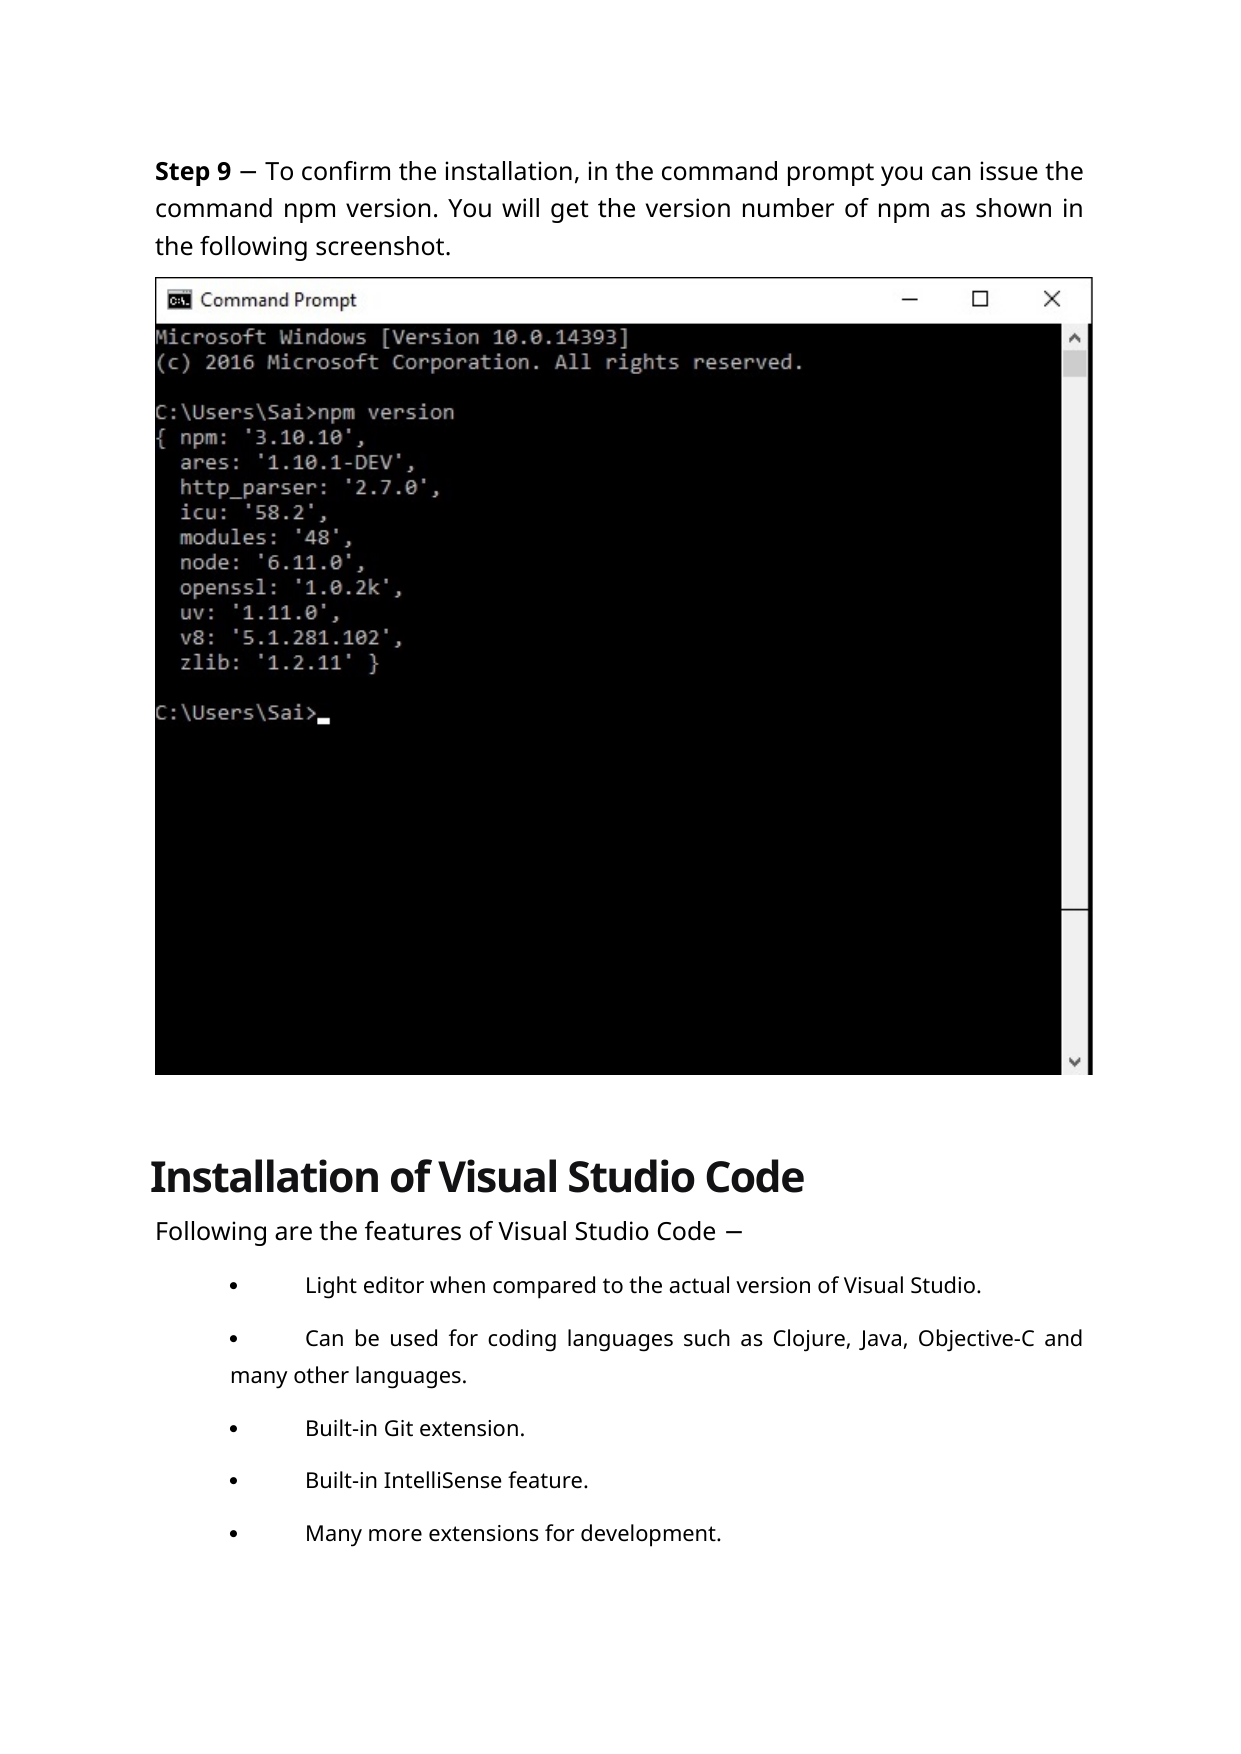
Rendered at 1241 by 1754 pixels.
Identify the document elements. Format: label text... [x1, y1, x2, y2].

list Built-in Git extension. [230, 1405, 1085, 1443]
text Following are the features of Visual Studio Code − [155, 1210, 1085, 1248]
list Many more extensions for development. [230, 1510, 1085, 1548]
text Step 9 − To confirm the installation, in the command prompt you can issue the command npm version. You will get the version number of npm as shown in the following screenshot. [155, 150, 1085, 262]
subtitle Installation of Visual Studio Code [150, 1147, 1085, 1205]
list Built-in IntelliSense feature. [230, 1458, 1085, 1495]
list Can be used for coding languages such as Clojure, Java, Objective-C and many other languages. [230, 1315, 1085, 1390]
list Light editor when compared to the actual version of Visual Studio. [230, 1263, 1085, 1300]
